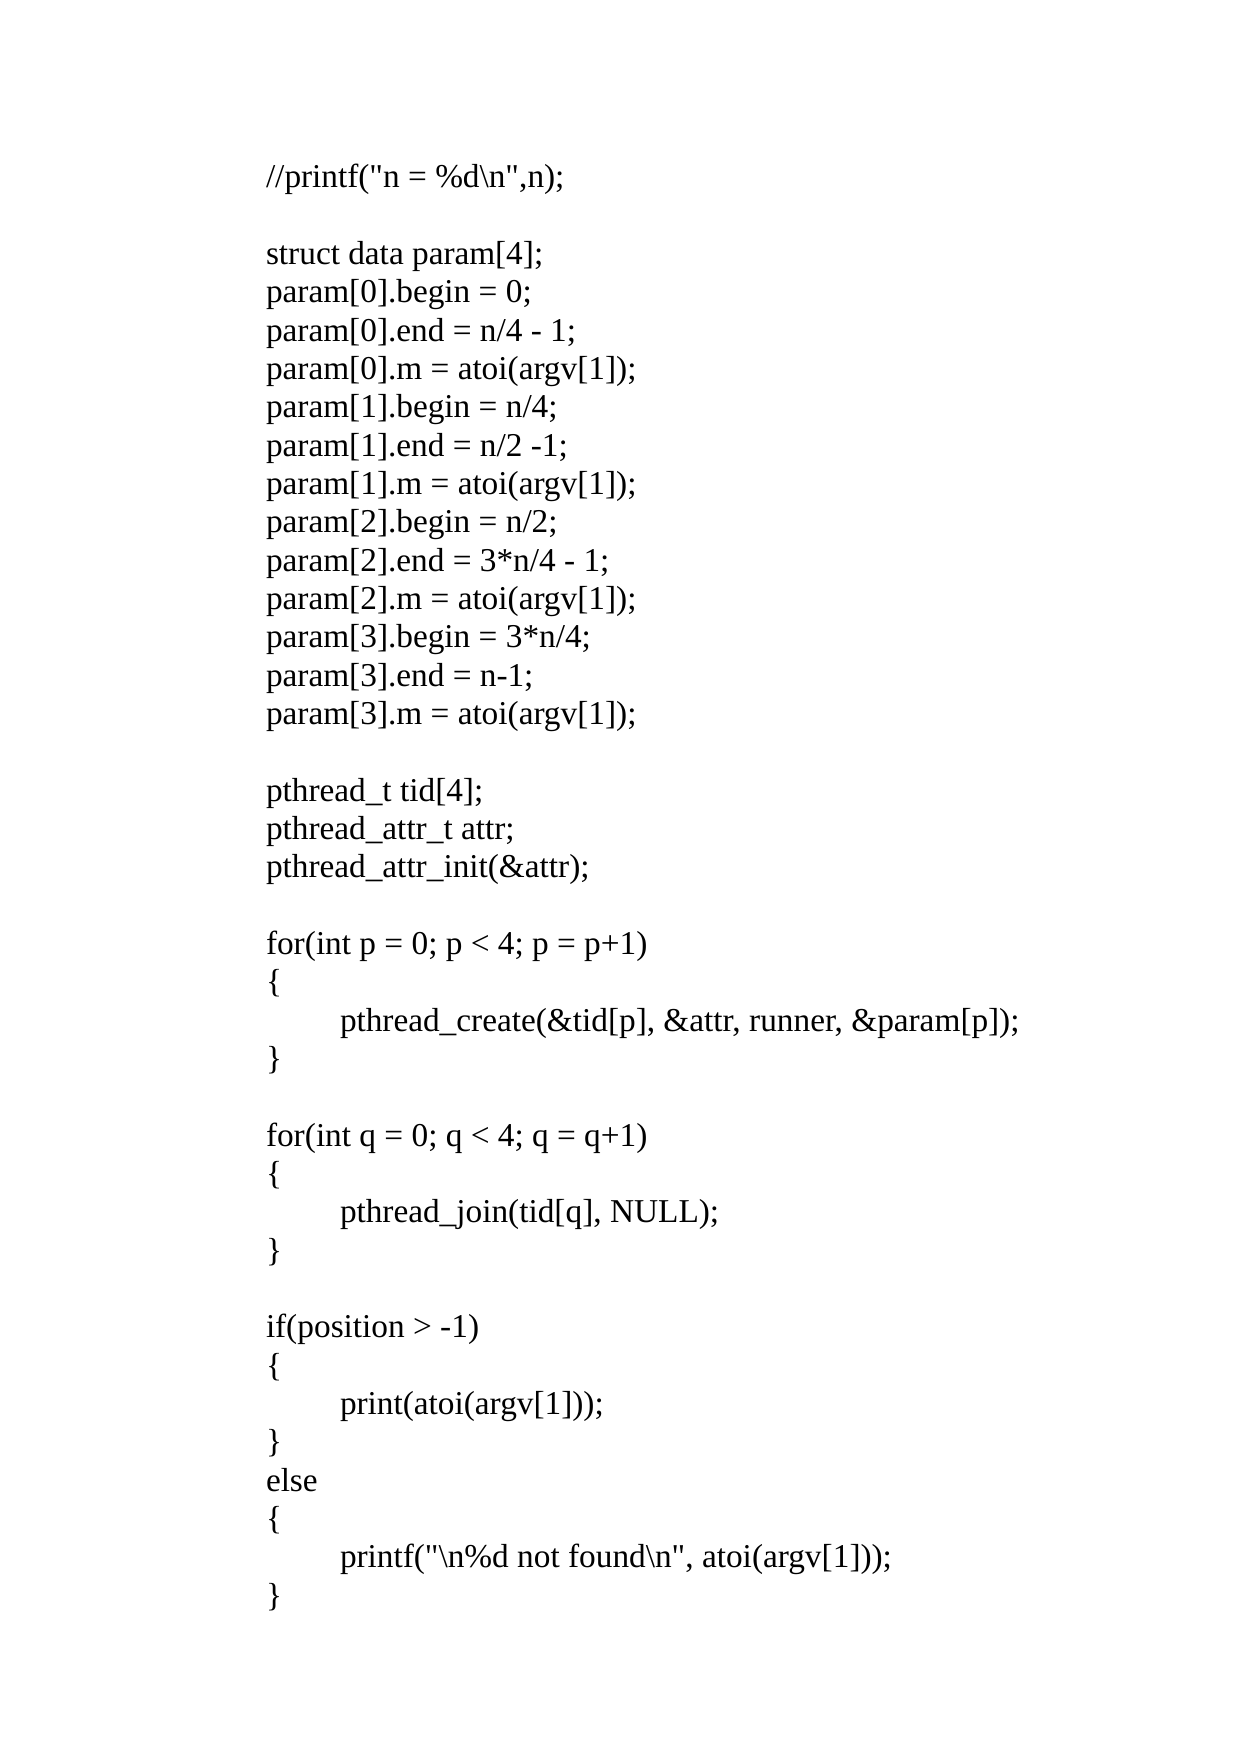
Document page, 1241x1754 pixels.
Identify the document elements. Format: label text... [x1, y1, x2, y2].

text else [118, 1460, 1122, 1498]
text } [118, 1421, 1122, 1460]
text param[1].m = atoi(argv[1]); [118, 463, 1122, 501]
text param[1].end = n/2 -1; [118, 425, 1122, 463]
text pthread_attr_init(&attr); [118, 846, 1122, 885]
text param[0].begin = 0; [118, 271, 1122, 310]
text } [118, 1230, 1122, 1268]
text param[1].begin = n/4; [118, 386, 1122, 425]
text //printf("n = %d\n",n); [118, 156, 1122, 195]
text if(position > -1) [118, 1306, 1122, 1345]
text param[2].begin = n/2; [118, 501, 1122, 540]
text param[2].end = 3*n/4 - 1; [118, 540, 1122, 578]
text pthread_t tid[4]; [118, 770, 1122, 808]
text pthread_attr_t attr; [118, 808, 1122, 846]
text { [118, 1153, 1122, 1191]
text param[3].end = n-1; [118, 655, 1122, 693]
text param[2].m = atoi(argv[1]); [118, 578, 1122, 616]
text { [118, 1345, 1122, 1383]
text } [118, 1038, 1122, 1076]
text print(atoi(argv[1])); [118, 1383, 1122, 1421]
text param[3].m = atoi(argv[1]); [118, 693, 1122, 731]
text { [118, 1498, 1122, 1536]
text param[0].m = atoi(argv[1]); [118, 348, 1122, 386]
text for(int q = 0; q < 4; q = q+1) [118, 1115, 1122, 1153]
text } [118, 1575, 1122, 1613]
text param[0].end = n/4 - 1; [118, 310, 1122, 348]
text pthread_join(tid[q], NULL); [118, 1191, 1122, 1230]
text for(int p = 0; p < 4; p = p+1) [118, 923, 1122, 961]
text struct data param[4]; [118, 233, 1122, 271]
text param[3].begin = 3*n/4; [118, 616, 1122, 655]
text printf("\n%d not found\n", atoi(argv[1])); [118, 1536, 1122, 1575]
text { [118, 961, 1122, 1000]
text pthread_create(&tid[p], &attr, runner, &param[p]); [118, 1000, 1122, 1038]
